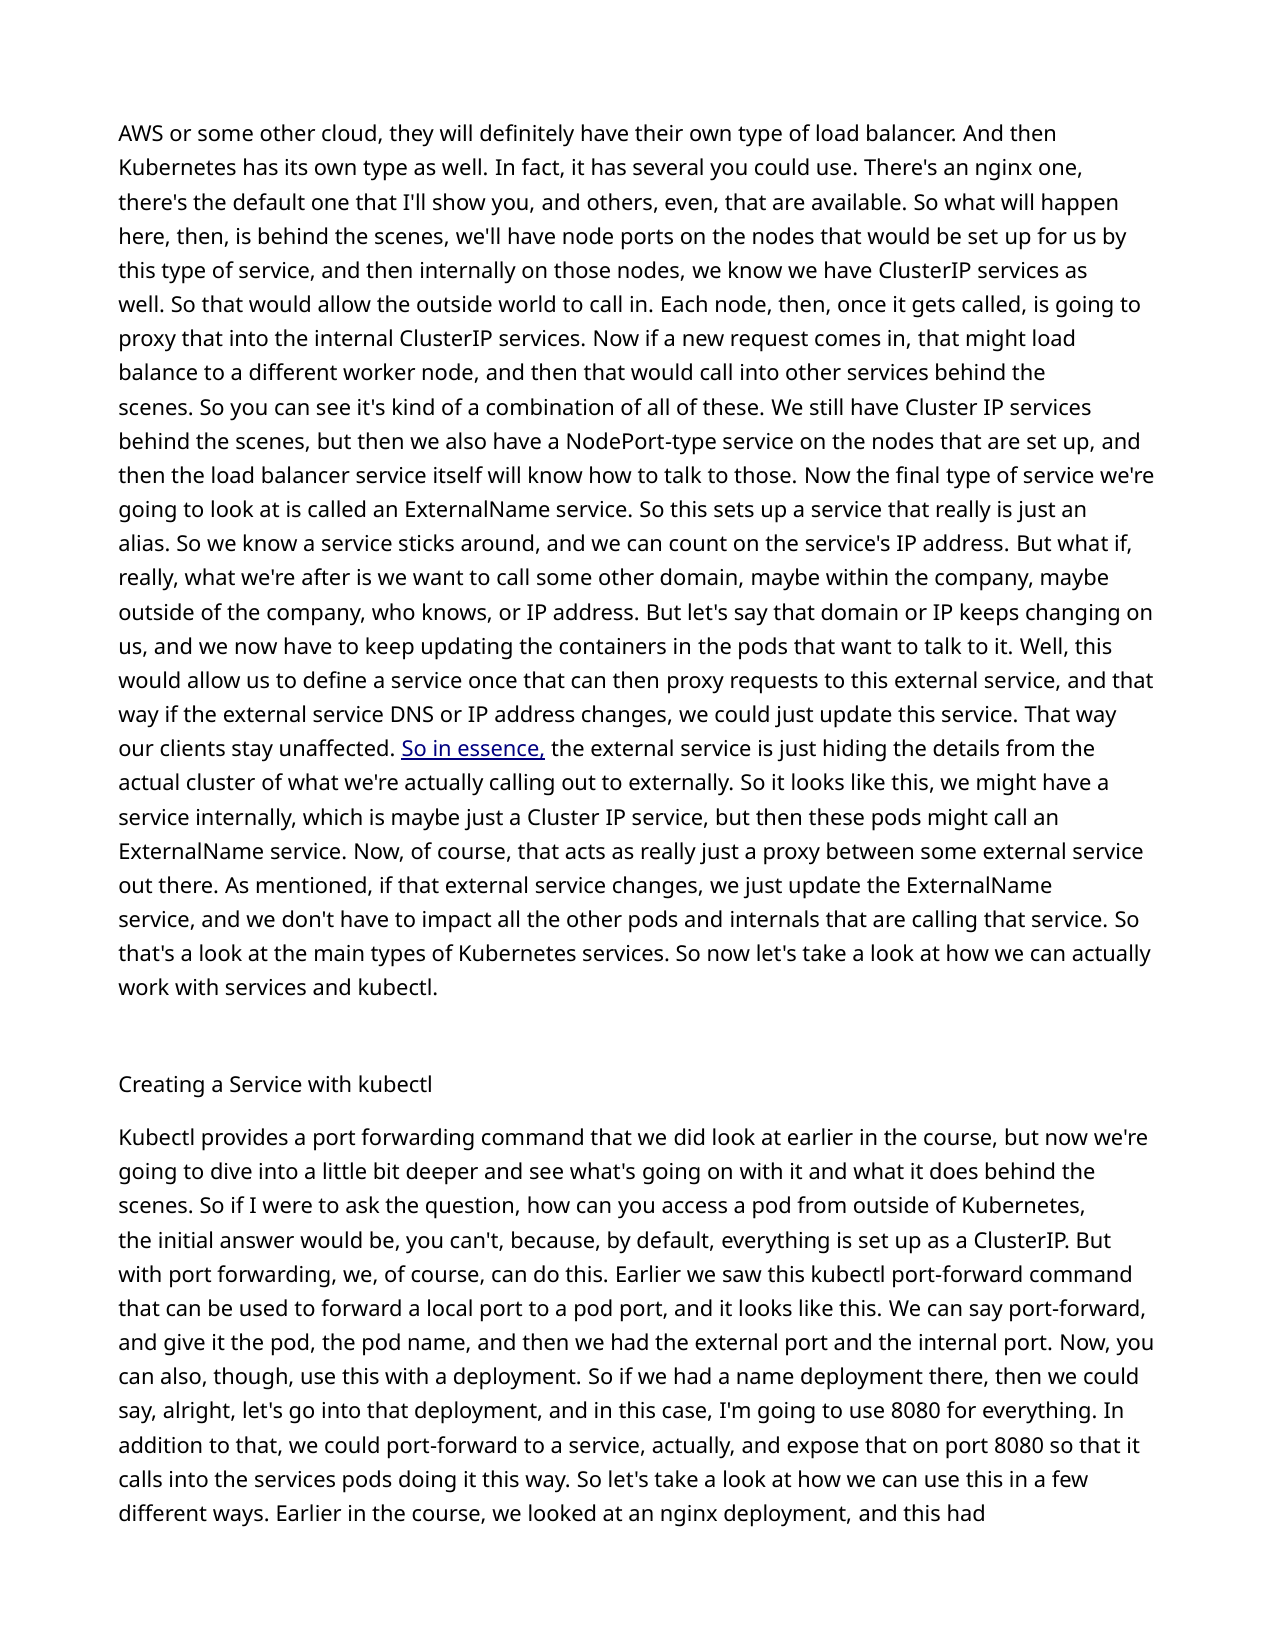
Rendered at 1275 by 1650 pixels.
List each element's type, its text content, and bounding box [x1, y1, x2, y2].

text Kubectl provides a port forwarding command that we did look at earlier in the course, but now we're going to dive into a little bit deeper and see what's going on with it and what it does behind the scenes. So if I were to ask the question, how can you access a pod from outside of Kubernetes, the initial answer would be, you can't, because, by default, everything is set up as a ClusterIP. But with port forwarding, we, of course, can do this. Earlier we saw this kubectl port‑forward command that can be used to forward a local port to a pod port, and it looks like this. We can say port‑forward, and give it the pod, the pod name, and then we had the external port and the internal port. Now, you can also, though, use this with a deployment. So if we had a name deployment there, then we could say, alright, let's go into that deployment, and in this case, I'm going to use 8080 for everything. In addition to that, we could port‑forward to a service, actually, and expose that on port 8080 so that it calls into the services pods doing it this way. So let's take a look at how we can use this in a few different ways. Earlier in the course, we looked at an nginx deployment, and this had [118, 1122, 1157, 1528]
text AWS or some other cloud, they will definitely have their own type of load balancer. And then Kubernetes has its own type as well. In fact, it has several you could use. There's an nginx one, there's the default one that I'll show you, and others, even, that are available. So what will happen here, then, is behind the scenes, we'll have node ports on the nodes that would be set up for us by this type of service, and then internally on those nodes, we know we have ClusterIP services as well. So that would allow the outside world to call in. Each node, then, once it gets called, is going to proxy that into the internal ClusterIP services. Now if a new request comes in, that might load balance to a different worker node, and then that would call into other services behind the scenes. So you can see it's kind of a combination of all of these. We still have Cluster IP services behind the scenes, but then we also have a NodePort‑type service on the nodes that are set up, and then the load balancer service itself will know how to talk to those. Now the final type of service we're going to look at is called an ExternalName service. So this sets up a service that really is just an alias. So we know a service sticks around, and we can count on the service's IP address. But what if, really, what we're after is we want to call some other domain, maybe within the company, maybe outside of the company, who knows, or IP address. But let's say that domain or IP keeps changing on us, and we now have to keep updating the containers in the pods that want to talk to it. Well, this would allow us to define a service once that can then proxy requests to this external service, and that way if the external service DNS or IP address changes, we could just update this service. That way our clients stay unaffected. So in essence, the external service is just hiding the details from the actual cluster of what we're actually calling out to externally. So it looks like this, we might have a service internally, which is maybe just a Cluster IP service, but then these pods might call an ExternalName service. Now, of course, that acts as really just a proxy between some external service out there. As mentioned, if that external service changes, we just update the ExternalName service, and we don't have to impact all the other pods and internals that are calling that service. So that's a look at the main types of Kubernetes services. So now let's take a look at how we can actually work with services and kubectl. [118, 118, 1157, 1002]
subtitle Creating a Service with kubectl [118, 1069, 1157, 1099]
